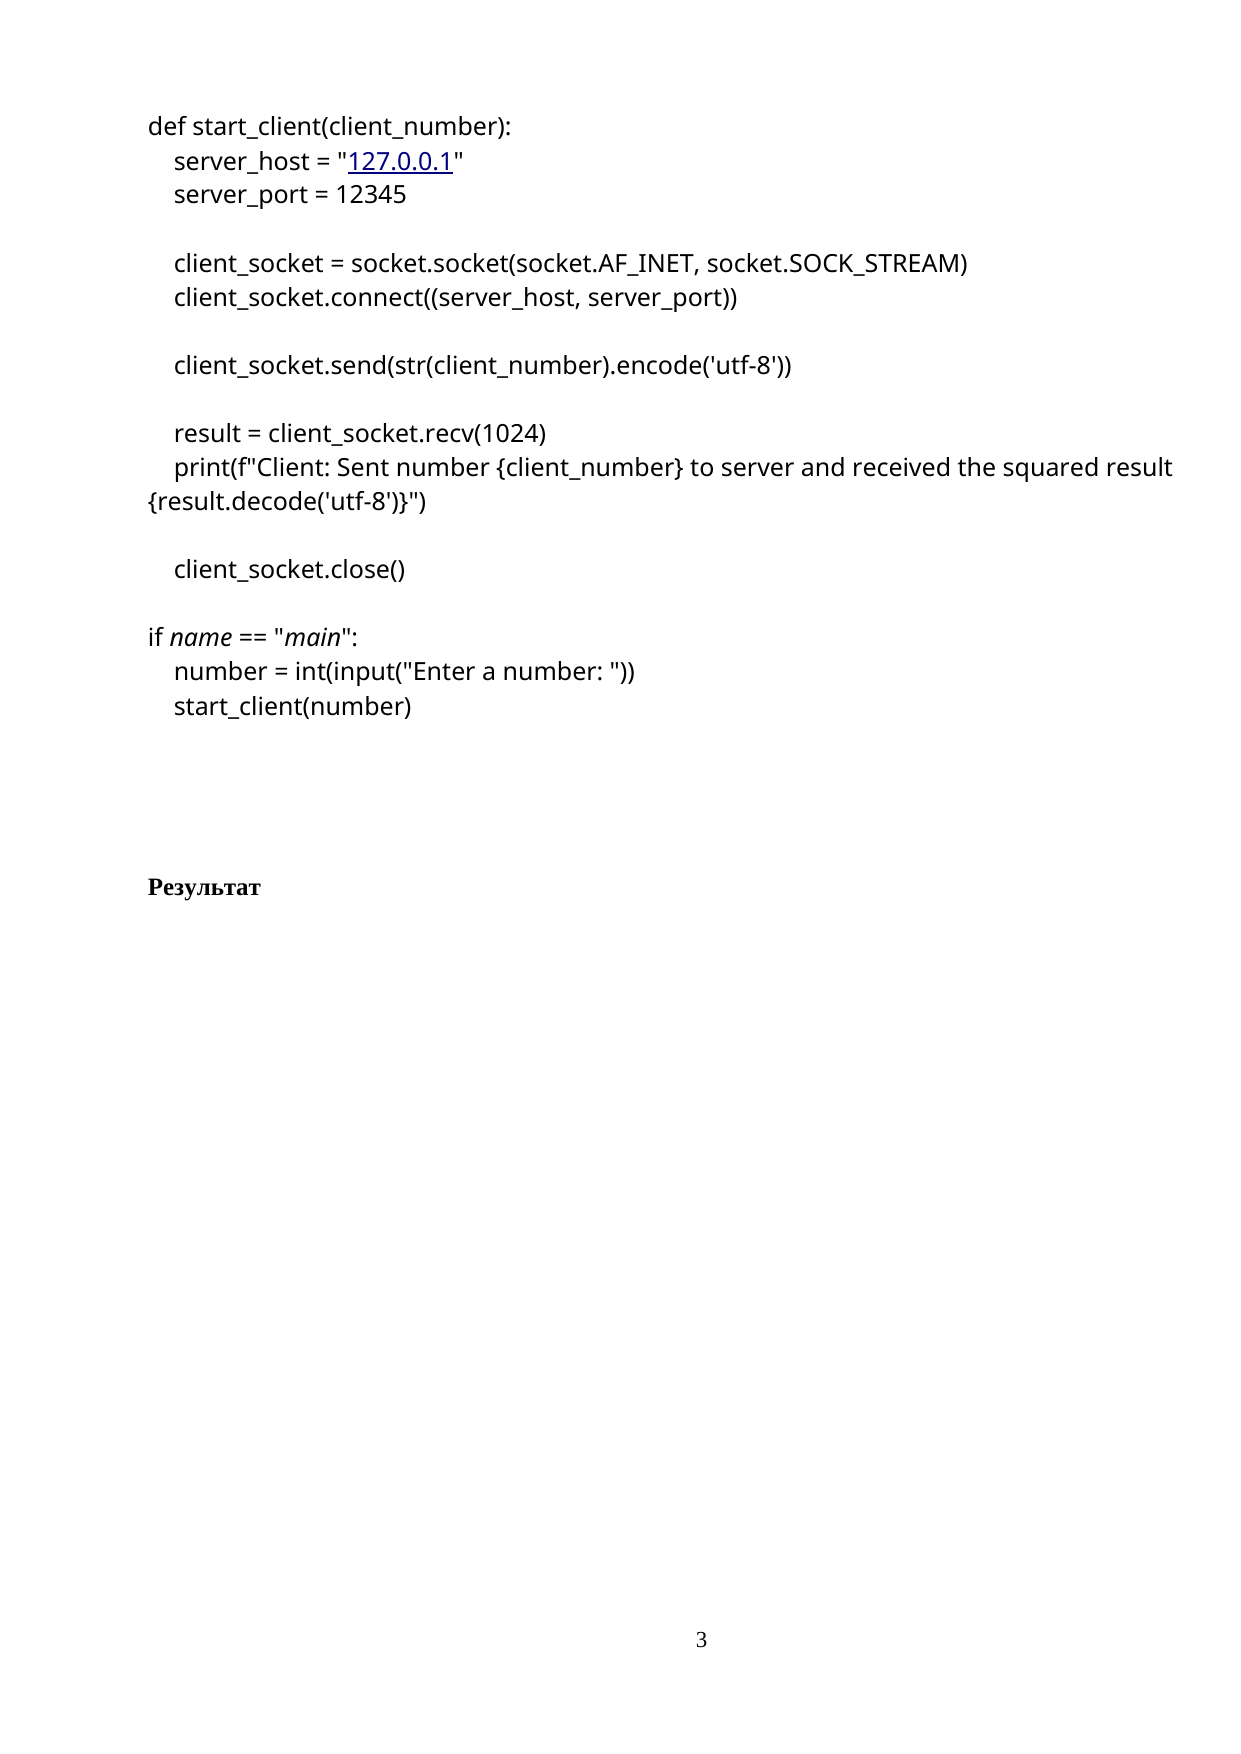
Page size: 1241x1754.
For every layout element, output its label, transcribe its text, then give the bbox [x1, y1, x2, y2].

text def start_client(client_number): server_host = "127.0.0.1" server_port = 12345 client_socket = socket.socket(socket.AF_INET, socket.SOCK_STREAM) client_socket.connect((server_host, server_port)) client_socket.send(str(client_number).encode('utf-8')) result = client_socket.recv(1024) print(f"Client: Sent number {client_number} to server and received the squared result {result.decode('utf-8')}") client_socket.close() if name == "main": number = int(input("Enter a number: ")) start_client(number) [148, 75, 1181, 722]
text Результат [148, 872, 1181, 901]
